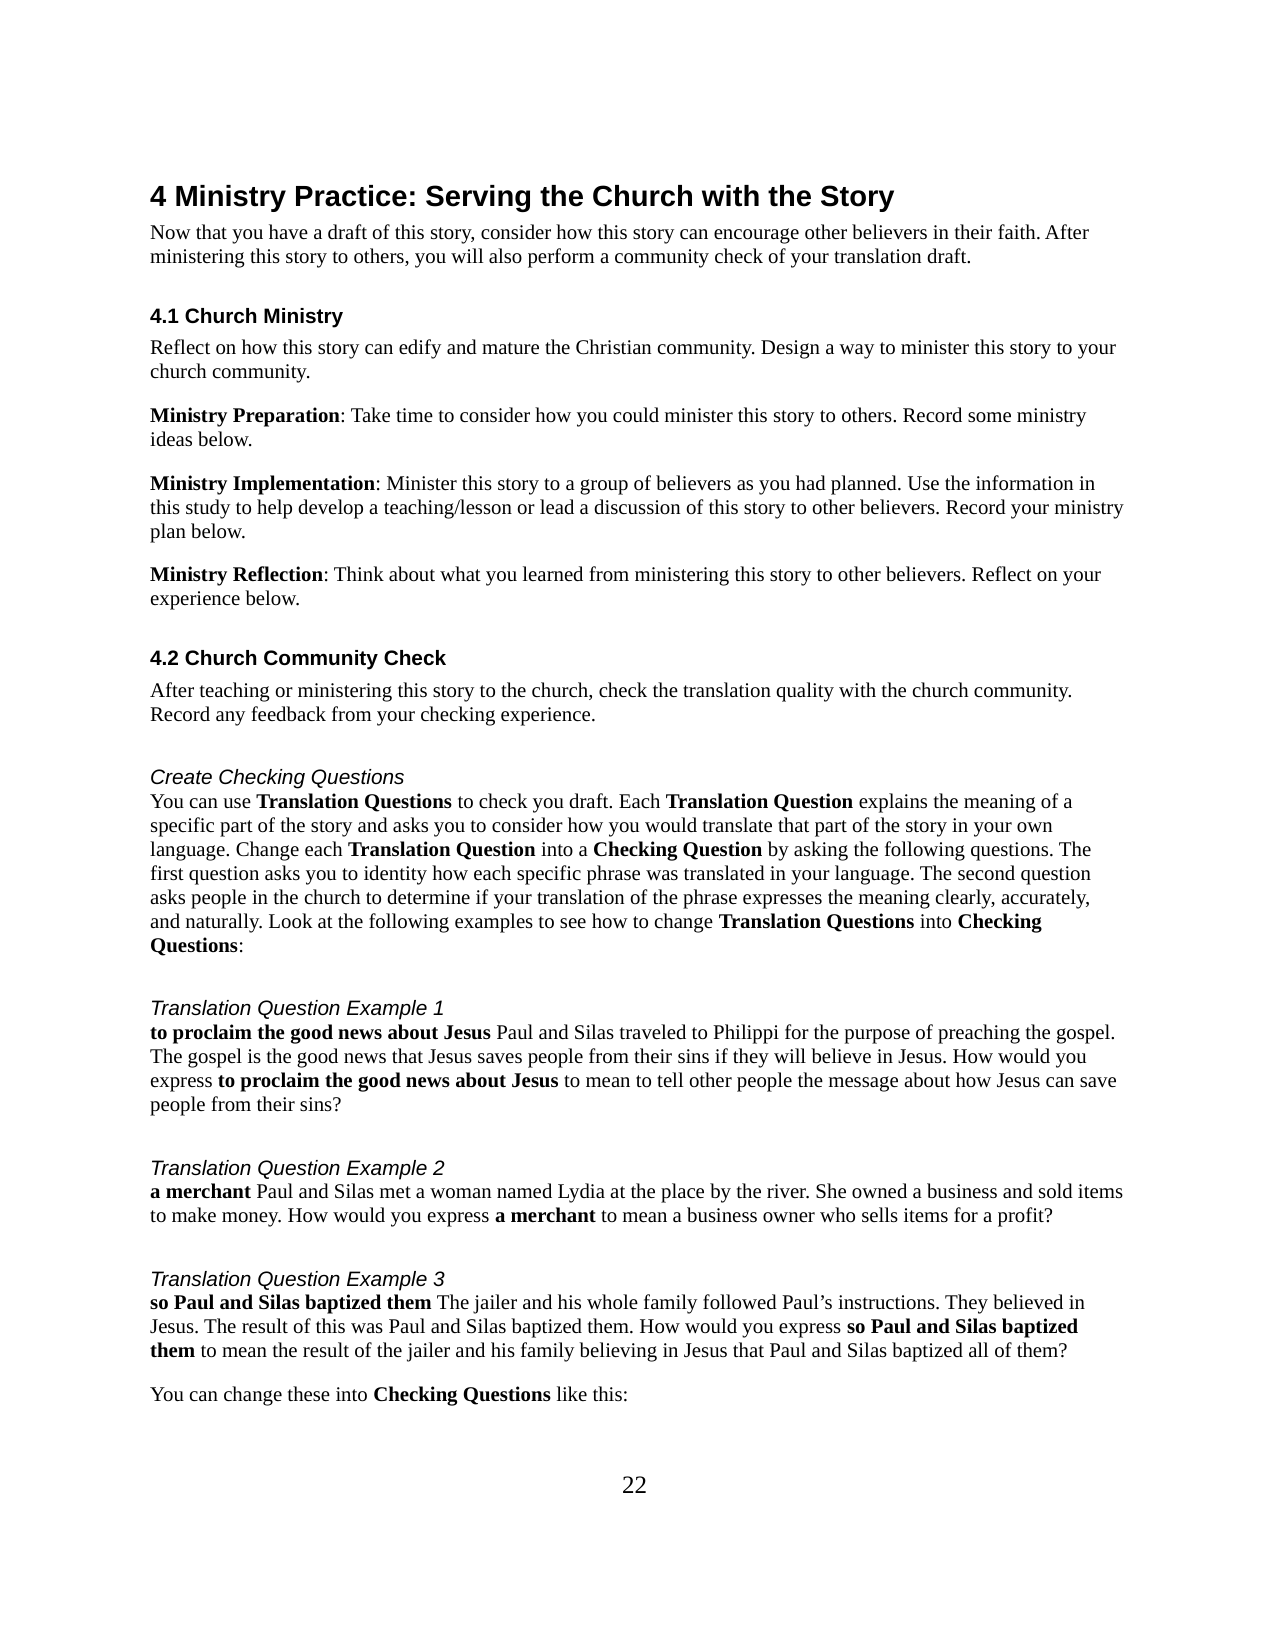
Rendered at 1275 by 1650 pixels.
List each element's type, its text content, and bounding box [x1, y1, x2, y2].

text You can change these into Checking Questions like this: [150, 1382, 1125, 1406]
text Reflect on how this story can edify and mature the Christian community. Design a way to minister this story to your church community. [150, 335, 1125, 383]
subtitle 4 Ministry Practice: Serving the Church with the Story [150, 179, 1125, 212]
subtitle Translation Question Example 2 [150, 1155, 1125, 1179]
subtitle Translation Question Example 1 [150, 996, 1125, 1020]
subtitle 4.1 Church Ministry [150, 304, 1125, 328]
text Ministry Reflection: Think about what you learned from ministering this story to other believers. Reflect on your experience below. [150, 562, 1125, 610]
subtitle 4.2 Church Community Check [150, 646, 1125, 670]
text You can use Translation Questions to check you draft. Each Translation Question explains the meaning of a specific part of the story and asks you to consider how you would translate that part of the story in your own language. Change each Translation Question into a Checking Question by asking the following questions. The first question asks you to identity how each specific phrase was translated in your language. The second question asks people in the church to determine if your translation of the phrase expresses the meaning clearly, accurately, and naturally. Look at the following examples to see how to change Translation Questions into Checking Questions: [150, 789, 1125, 957]
text Ministry Preparation: Take time to consider how you could minister this story to others. Record some ministry ideas below. [150, 403, 1125, 451]
text After teaching or ministering this story to the church, check the translation quality with the church community. Record any feedback from your checking experience. [150, 678, 1125, 726]
text Now that you have a draft of this story, consider how this story can encourage other believers in their faith. After ministering this story to others, you will also perform a community check of your translation draft. [150, 220, 1125, 268]
text so Paul and Silas baptized them The jailer and his whole family followed Paul’s instructions. They believed in Jesus. The result of this was Paul and Silas baptized them. How would you express so Paul and Silas baptized them to mean the result of the jailer and his family believing in Jesus that Paul and Silas baptized all of them? [150, 1290, 1125, 1362]
subtitle Create Checking Questions [150, 765, 1125, 789]
subtitle Translation Question Example 3 [150, 1266, 1125, 1290]
text Ministry Implementation: Minister this story to a group of believers as you had planned. Use the information in this study to help develop a teaching/lesson or lead a discussion of this story to other believers. Record your ministry plan below. [150, 471, 1125, 543]
text a merchant Paul and Silas met a woman named Lydia at the place by the river. She owned a business and sold items to make money. How would you express a merchant to mean a business owner who sells items for a profit? [150, 1179, 1125, 1227]
text to proclaim the good news about Jesus Paul and Silas traveled to Philippi for the purpose of preaching the gospel. The gospel is the good news that Jesus saves people from their sins if they will believe in Jesus. How would you express to proclaim the good news about Jesus to mean to tell other people the message about how Jesus can save people from their sins? [150, 1020, 1125, 1116]
